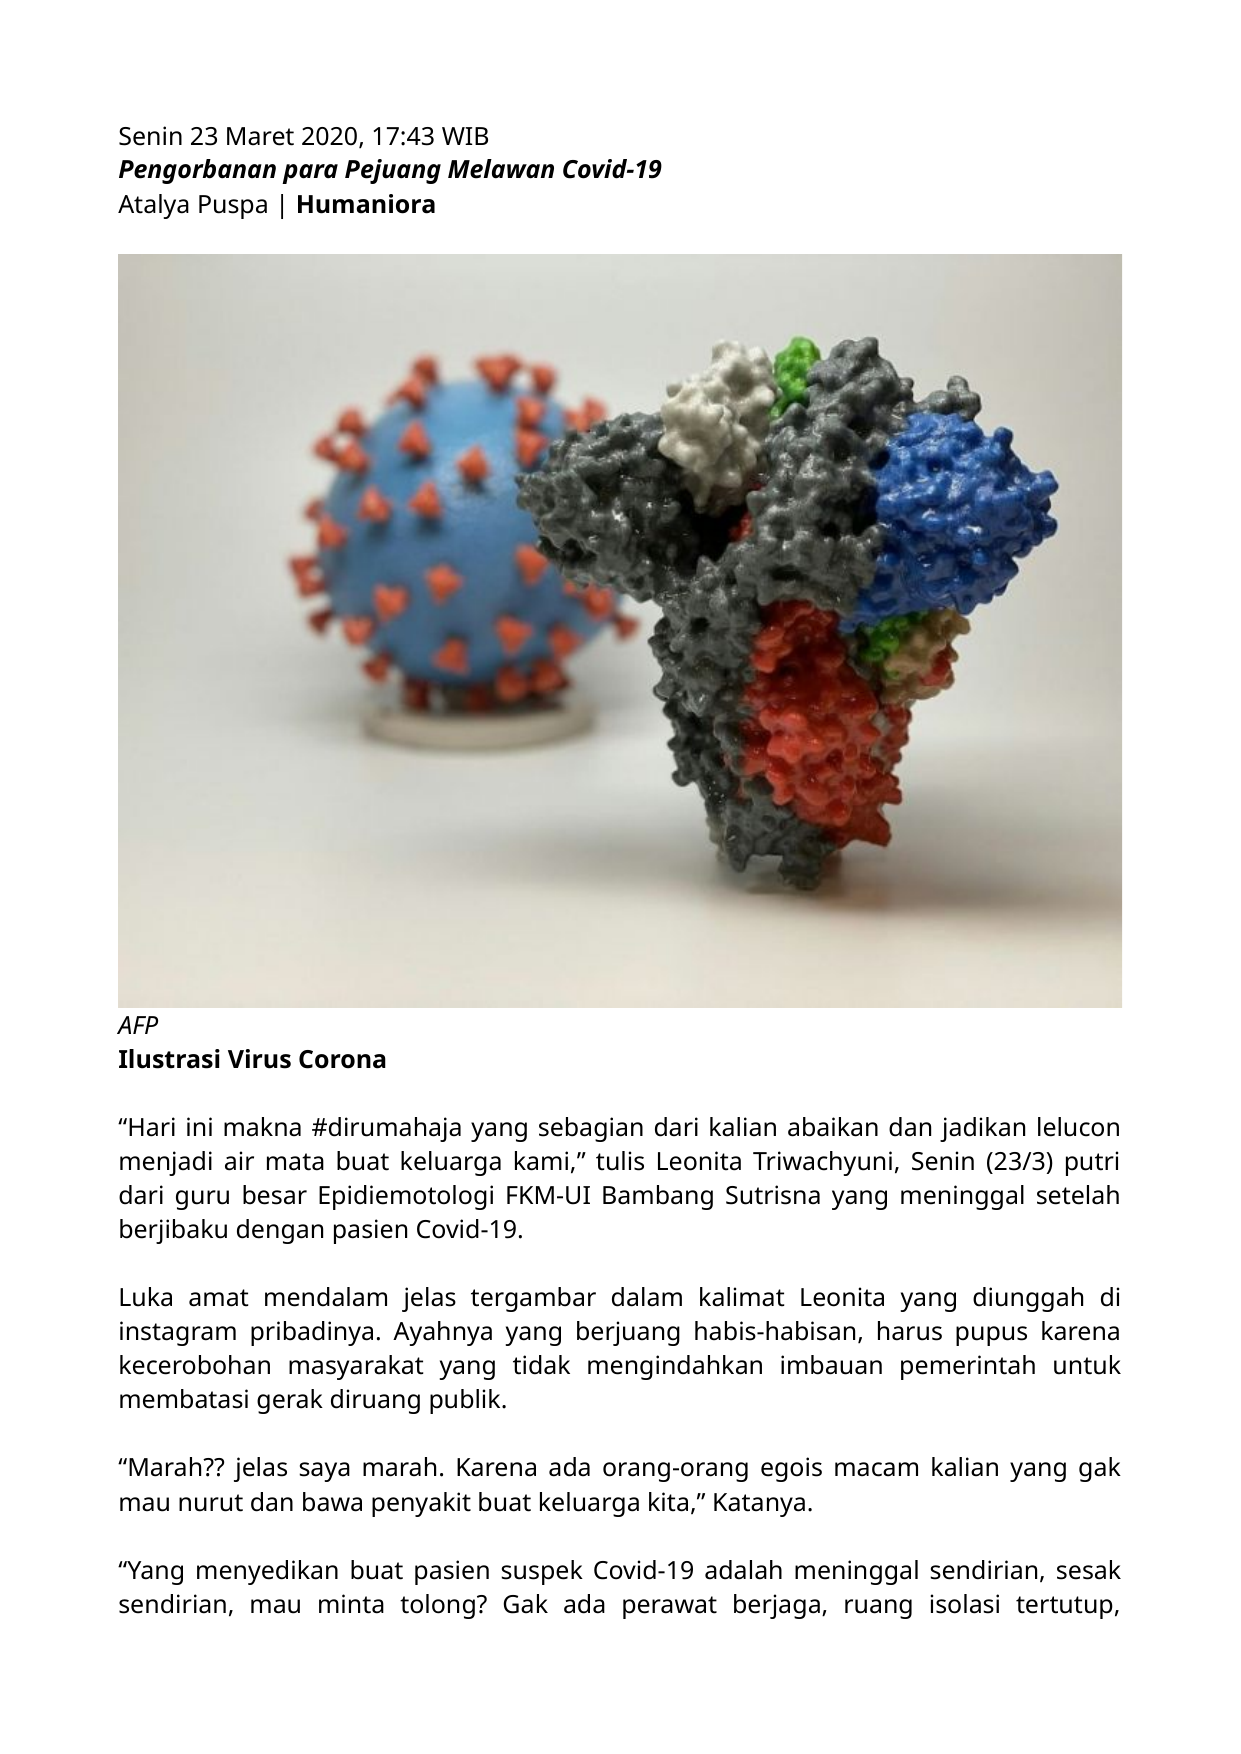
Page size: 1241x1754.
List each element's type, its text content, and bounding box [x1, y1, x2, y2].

text Atalya Puspa | Humaniora [118, 186, 1122, 220]
text Luka amat mendalam jelas tergambar dalam kalimat Leonita yang diunggah di instagram pribadinya. Ayahnya yang berjuang habis-habisan, harus pupus karena kecerobohan masyarakat yang tidak mengindahkan imbauan pemerintah untuk membatasi gerak diruang publik. [118, 1280, 1122, 1416]
text Pengorbanan para Pejuang Melawan Covid-19 [118, 152, 1122, 186]
text “Hari ini makna #dirumahaja yang sebagian dari kalian abaikan dan jadikan lelucon menjadi air mata buat keluarga kami,” tulis Leonita Triwachyuni, Senin (23/3) putri dari guru besar Epidiemotologi FKM-UI Bambang Sutrisna yang meninggal setelah berjibaku dengan pasien Covid-19. [118, 1109, 1122, 1246]
text Senin 23 Maret 2020, 17:43 WIB [118, 118, 1122, 152]
text “Marah?? jelas saya marah. Karena ada orang-orang egois macam kalian yang gak mau nurut dan bawa penyakit buat keluarga kita,” Katanya. [118, 1450, 1122, 1518]
text “Yang menyedikan buat pasien suspek Covid-19 adalah meninggal sendirian, sesak sendirian, mau minta tolong? Gak ada perawat berjaga, ruang isolasi tertutup, [118, 1552, 1122, 1620]
text Ilustrasi Virus Corona [118, 1041, 1122, 1075]
picture [118, 254, 1123, 1008]
text AFP [118, 1008, 1122, 1041]
